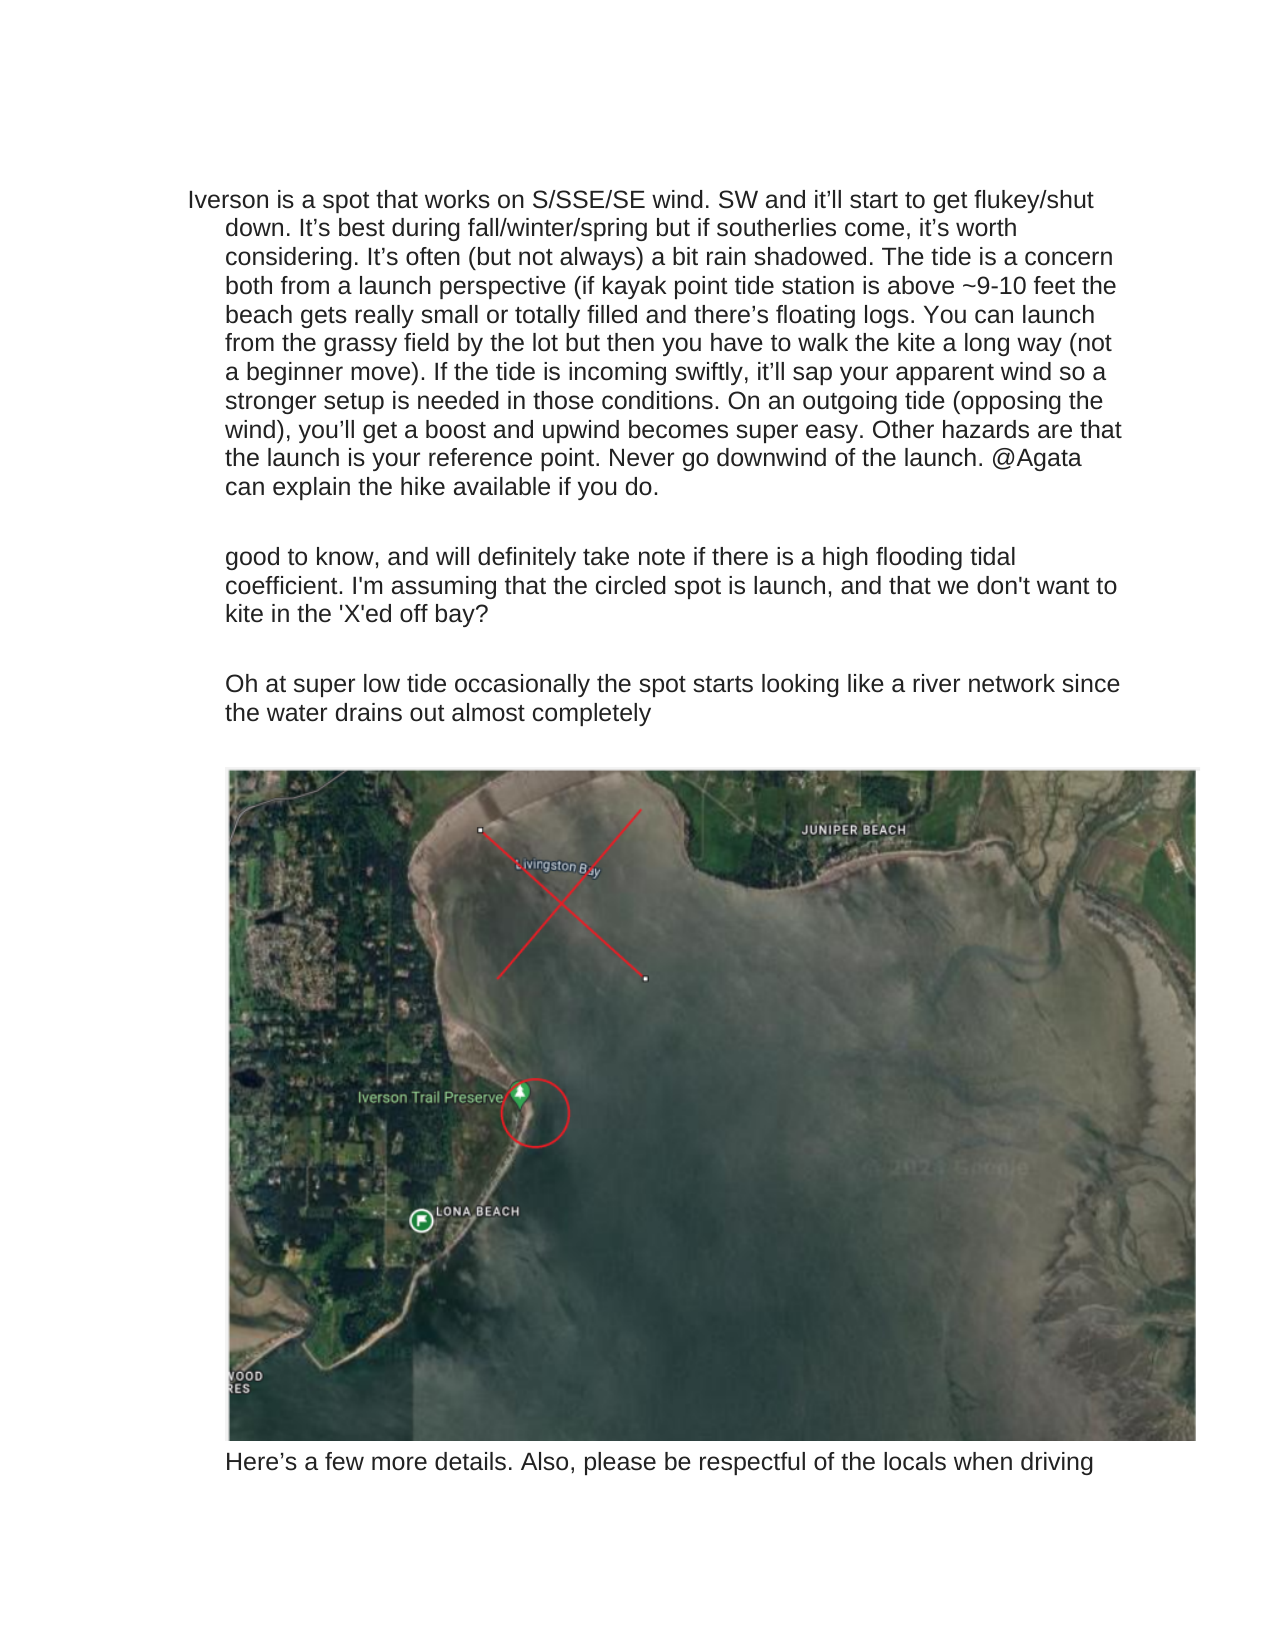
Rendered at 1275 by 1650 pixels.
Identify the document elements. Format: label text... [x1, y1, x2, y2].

text good to know, and will definitely take note if there is a high flooding tidal coefficient. I'm assuming that the circled spot is launch, and that we don't want to kite in the 'X'ed off bay? [225, 542, 1125, 628]
text Here’s a few more details. Also, please be respectful of the locals when driving [225, 1447, 1125, 1476]
text Oh at super low tide occasionally the spot starts looking like a river network since the water drains out almost completely [225, 669, 1125, 727]
list Iverson is a spot that works on S/SSE/SE wind. SW and it’ll start to get flukey/shut down. It’s best during fall/winter/spring but if southerlies come, it’s worth considering. It’s often (but not always) a bit rain shadowed. The tide is a concern both from a launch perspective (if kayak point tide station is above ~9-10 feet the beach gets really small or totally filled and there’s floating logs. You can launch from the grassy field by the lot but then you have to walk the kite a long way (not a beginner move). If the tide is incoming swiftly, it’ll sap your apparent wind so a stronger setup is needed in those conditions. On an outgoing tide (opposing the wind), you’ll get a boost and upwind becomes super easy. Other hazards are that the launch is your reference point. Never go downwind of the launch. @Agata can explain the hike available if you do. [187, 185, 1125, 501]
picture [225, 767, 1200, 1441]
